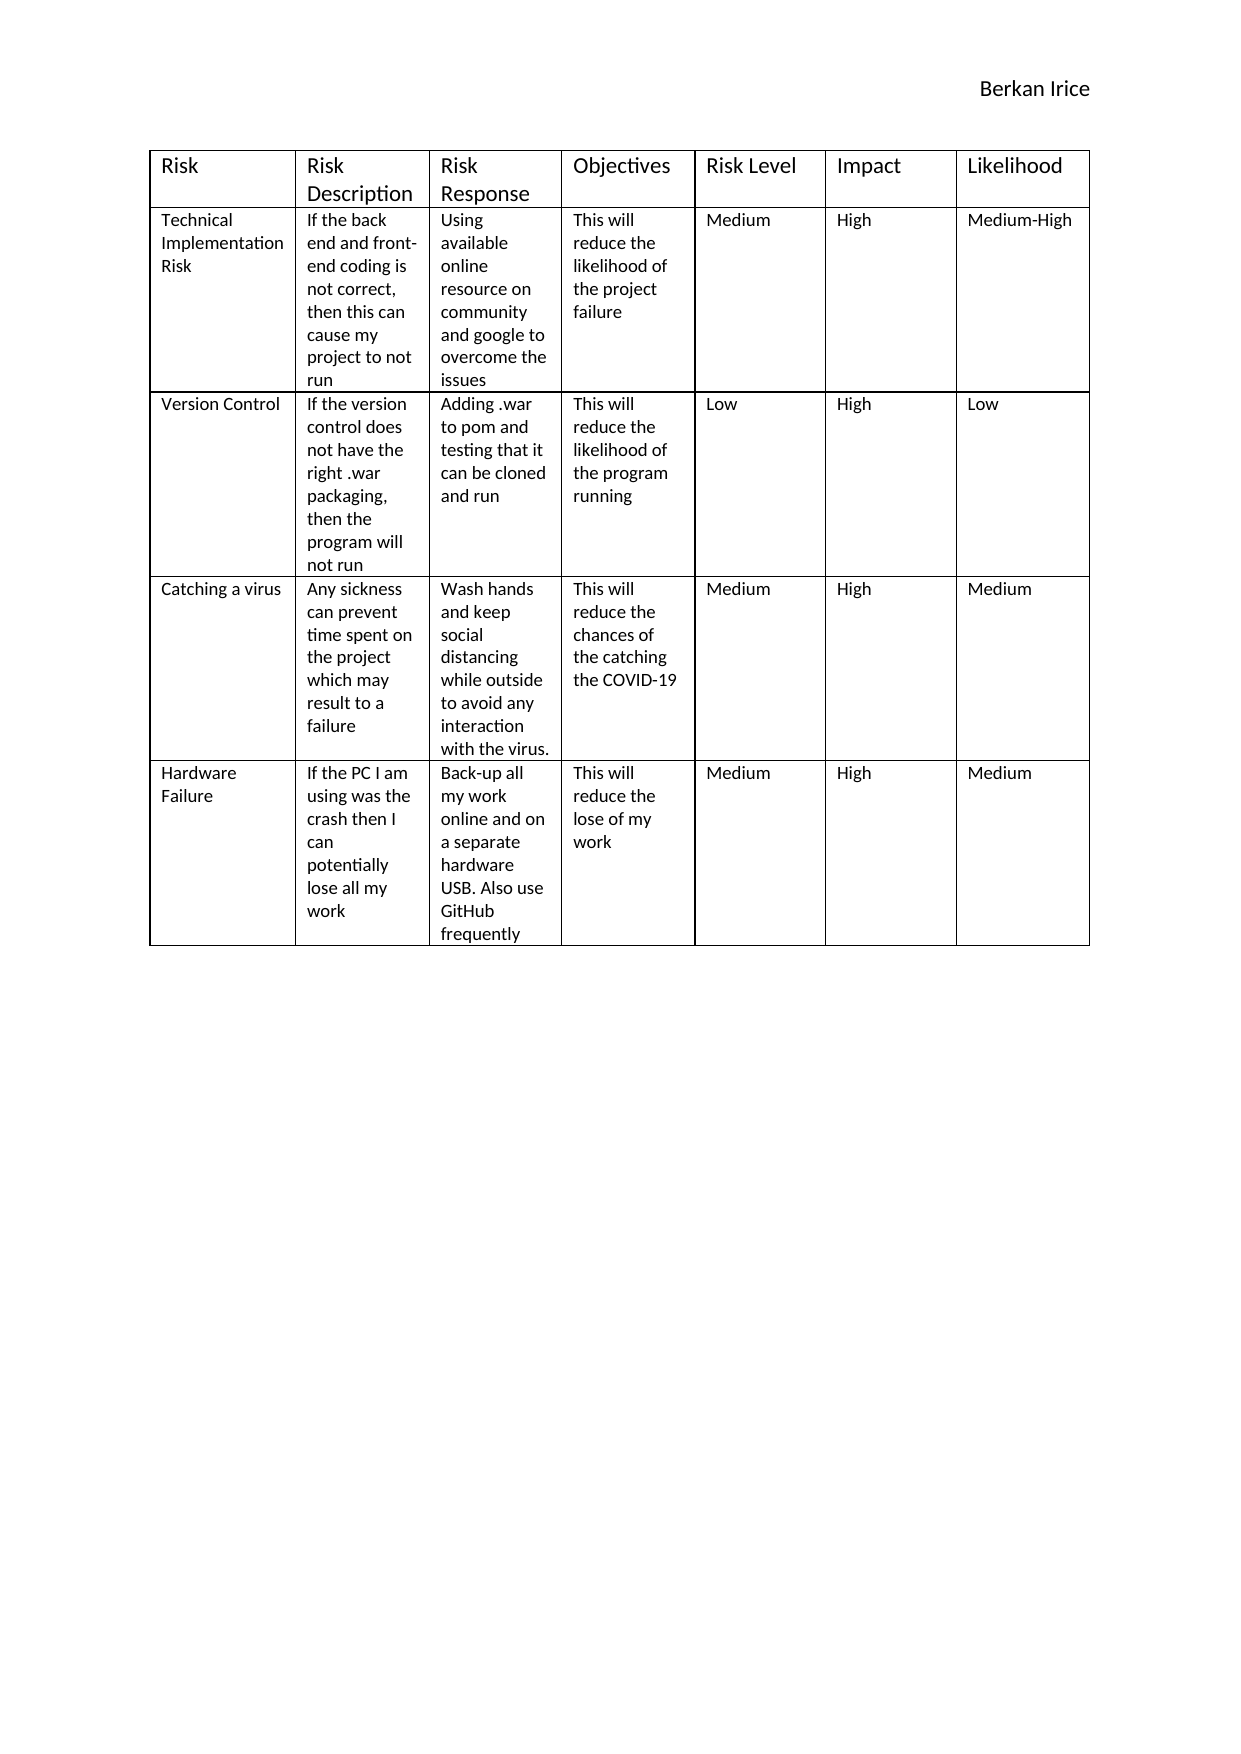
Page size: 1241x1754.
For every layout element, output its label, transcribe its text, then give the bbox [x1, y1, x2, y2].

table_cell Technical Implementation Risk [151, 208, 295, 391]
table_cell High [826, 577, 956, 760]
table_cell Medium [957, 761, 1089, 944]
table_cell Version Control [151, 393, 295, 576]
table_cell Catching a virus [151, 577, 295, 760]
table_cell High [826, 393, 956, 576]
table_header Risk Response [430, 151, 561, 207]
table_header Objectives [562, 151, 694, 207]
table_cell This will reduce the chances of the catching the COVID-19 [562, 577, 694, 760]
table_cell Low [696, 393, 825, 576]
table_cell Any sickness can prevent time spent on the project which may result to a failure [296, 577, 429, 760]
table_header Impact [826, 151, 956, 207]
table_cell This will reduce the likelihood of the program running [562, 393, 694, 576]
table_cell Medium [696, 761, 825, 944]
table_cell Back-up all my work online and on a separate hardware USB. Also use GitHub frequently [430, 761, 561, 944]
table_cell Using available online resource on community and google to overcome the issues [430, 208, 561, 391]
table_cell If the PC I am using was the crash then I can potentially lose all my work [296, 761, 429, 944]
table_cell High [826, 208, 956, 391]
table_header Risk Description [296, 151, 429, 207]
table_cell Medium [696, 577, 825, 760]
table_cell Low [957, 393, 1089, 576]
table_cell If the back end and front-end coding is not correct, then this can cause my project to not run [296, 208, 429, 391]
table_cell Medium [696, 208, 825, 391]
table_cell Adding .war to pom and testing that it can be cloned and run [430, 393, 561, 576]
table_header Risk [151, 151, 295, 207]
table_cell If the version control does not have the right .war packaging, then the program will not run [296, 393, 429, 576]
table_header Likelihood [957, 151, 1089, 207]
table_header Risk Level [696, 151, 825, 207]
table_cell High [826, 761, 956, 944]
table_cell Hardware Failure [151, 761, 295, 944]
table_cell This will reduce the lose of my work [562, 761, 694, 944]
table_cell Wash hands and keep social distancing while outside to avoid any interaction with the virus. [430, 577, 561, 760]
table_cell Medium [957, 577, 1089, 760]
table_cell This will reduce the likelihood of the project failure [562, 208, 694, 391]
table_cell Medium-High [957, 208, 1089, 391]
